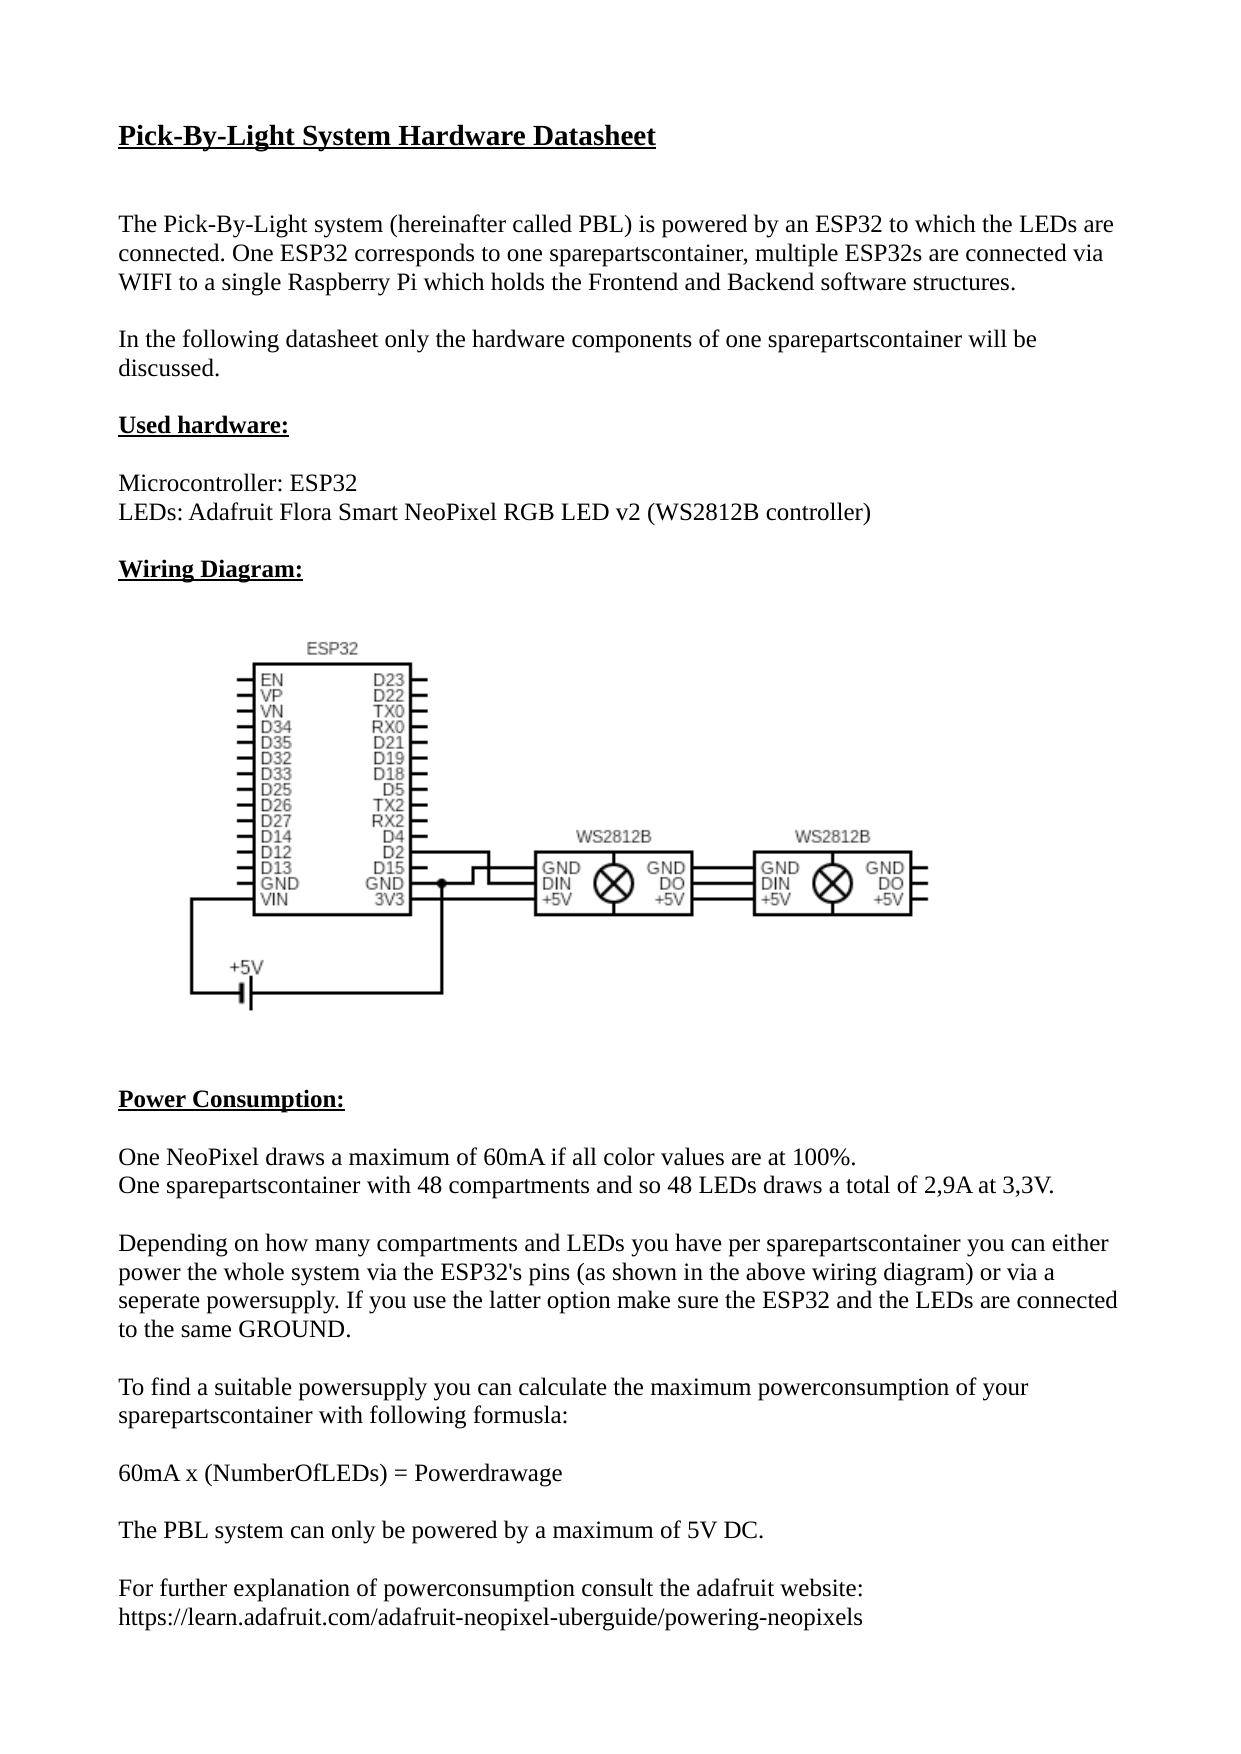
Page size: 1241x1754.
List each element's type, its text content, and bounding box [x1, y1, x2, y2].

text https://learn.adafruit.com/adafruit-neopixel-uberguide/powering-neopixels [118, 1602, 1122, 1630]
picture [145, 586, 958, 1056]
text One NeoPixel draws a maximum of 60mA if all color values are at 100%. [118, 1142, 1122, 1170]
text 60mA x (NumberOfLEDs) = Powerdrawage [118, 1458, 1122, 1487]
text The PBL system can only be powered by a maximum of 5V DC. [118, 1515, 1122, 1544]
text For further explanation of powerconsumption consult the adafruit website: [118, 1573, 1122, 1602]
text The Pick-By-Light system (hereinafter called PBL) is powered by an ESP32 to which the LEDs are connected. One ESP32 corresponds to one sparepartscontainer, multiple ESP32s are connected via WIFI to a single Raspberry Pi which holds the Frontend and Backend software structures. [118, 209, 1122, 295]
text Power Consumption: [118, 1084, 1122, 1113]
text One sparepartscontainer with 48 compartments and so 48 LEDs draws a total of 2,9A at 3,3V. [118, 1170, 1122, 1199]
text Used hardware: [118, 410, 1122, 439]
text To find a suitable powersupply you can calculate the maximum powerconsumption of your sparepartscontainer with following formusla: [118, 1372, 1122, 1429]
text Depending on how many compartments and LEDs you have per sparepartscontainer you can either power the whole system via the ESP32's pins (as shown in the above wiring diagram) or via a seperate powersupply. If you use the latter option make sure the ESP32 and the LEDs are connected to the same GROUND. [118, 1228, 1122, 1343]
text Wiring Diagram: [118, 554, 1122, 583]
text Pick-By-Light System Hardware Datasheet [118, 118, 1122, 152]
text Microcontroller: ESP32 [118, 468, 1122, 497]
text LEDs: Adafruit Flora Smart NeoPixel RGB LED v2 (WS2812B controller) [118, 497, 1122, 525]
text In the following datasheet only the hardware components of one sparepartscontainer will be discussed. [118, 324, 1122, 382]
